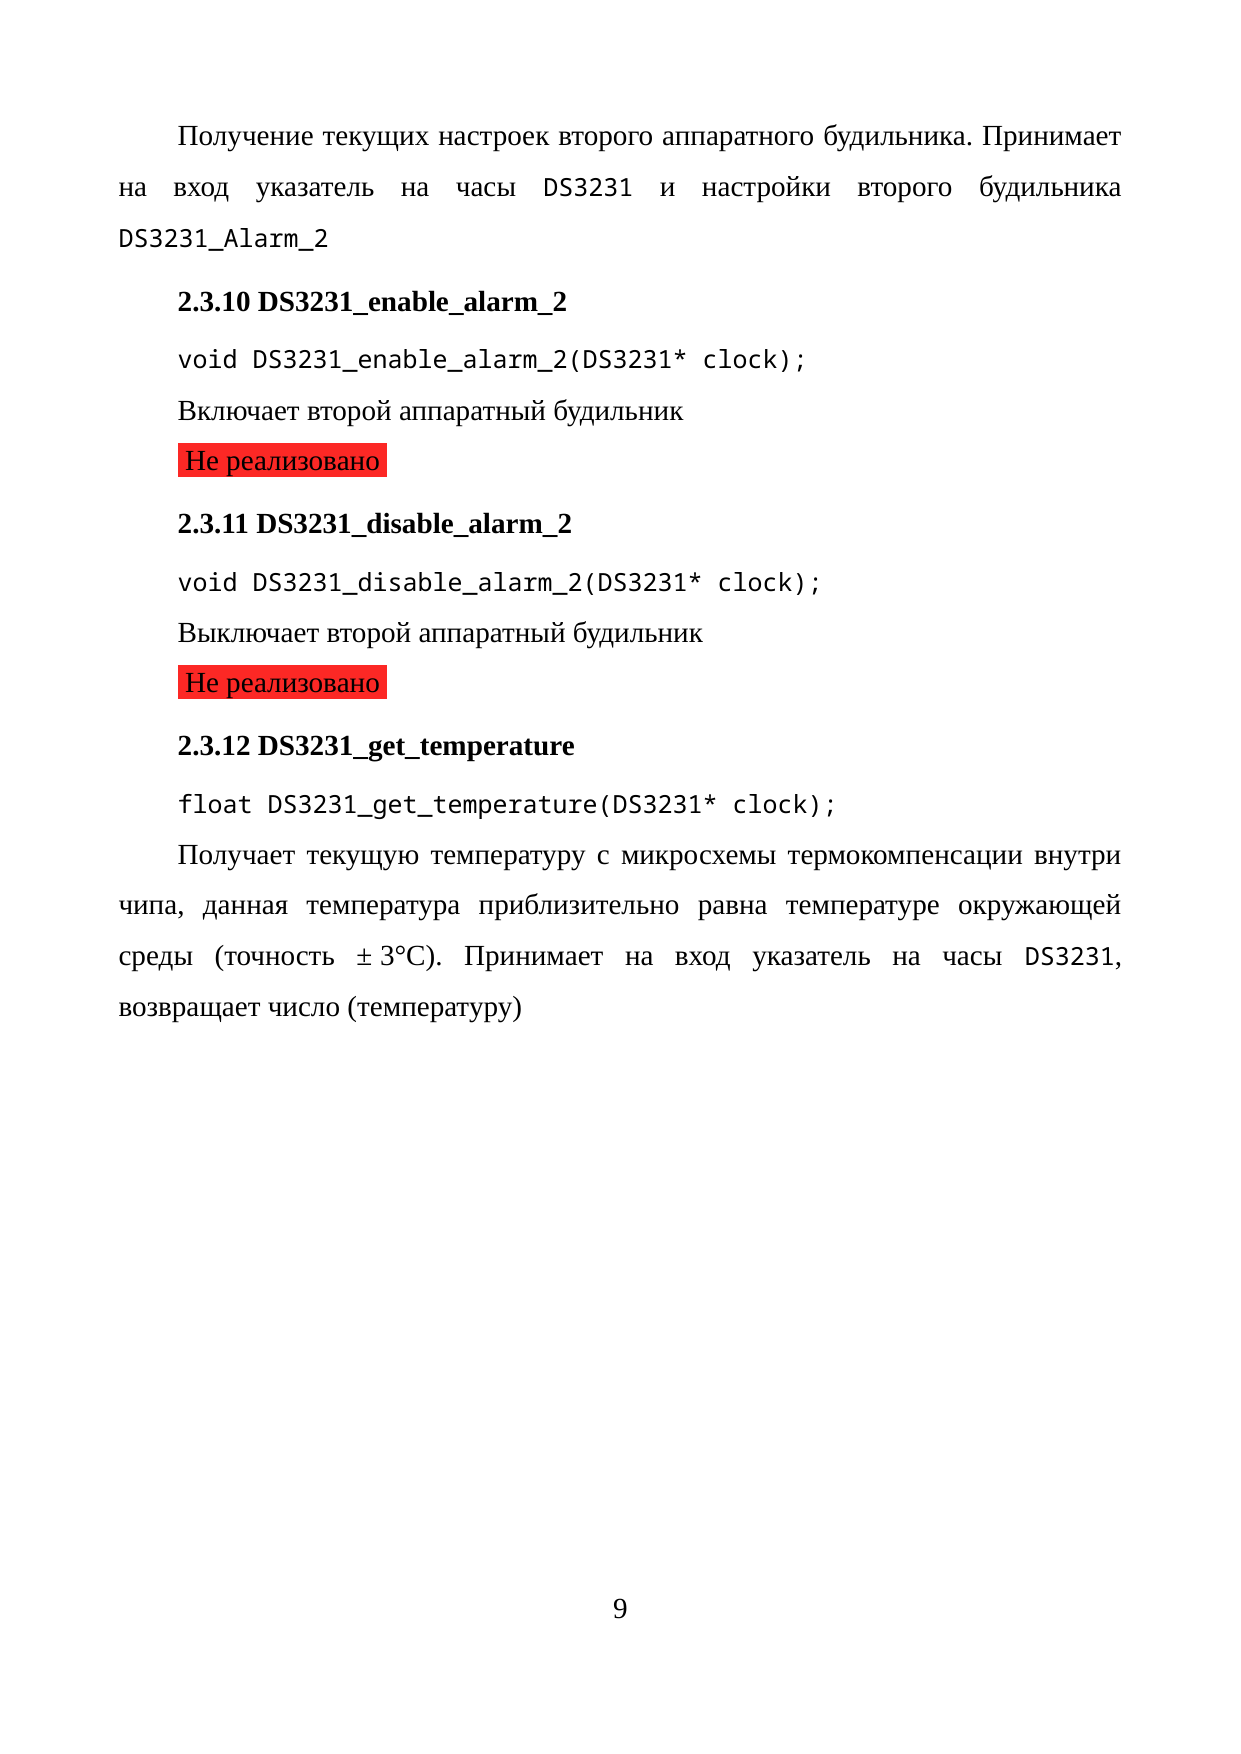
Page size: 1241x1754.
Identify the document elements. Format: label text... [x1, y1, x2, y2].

text Не реализовано [387, 665, 1122, 699]
text void DS3231_enable_alarm_2(DS3231* clock); [177, 342, 1080, 376]
text Получение текущих настроек второго аппаратного будильника. Принимает на вход указатель на часы DS3231 и настройки второго будильника DS3231_Alarm_2 [118, 118, 1122, 254]
subtitle DS3231_disable_alarm_2 [118, 506, 1122, 539]
subtitle DS3231_get_temperature [118, 728, 1122, 762]
subtitle DS3231_enable_alarm_2 [118, 284, 1122, 317]
text Не реализовано [118, 443, 178, 477]
text Выключает второй аппаратный будильник [118, 615, 1122, 648]
text float DS3231_get_temperature(DS3231* clock); [177, 786, 1080, 820]
text Включает второй аппаратный будильник [118, 393, 1122, 426]
text void DS3231_disable_alarm_2(DS3231* clock); [177, 564, 1080, 598]
text Получает текущую температуру с микросхемы термокомпенсации внутри чипа, данная температура приблизительно равна температуре окружающей среды (точность ± 3°C). Принимает на вход указатель на часы DS3231, возвращает число (температуру) [118, 837, 1122, 1023]
text Не реализовано [387, 443, 1122, 477]
text Не реализовано [118, 665, 178, 699]
